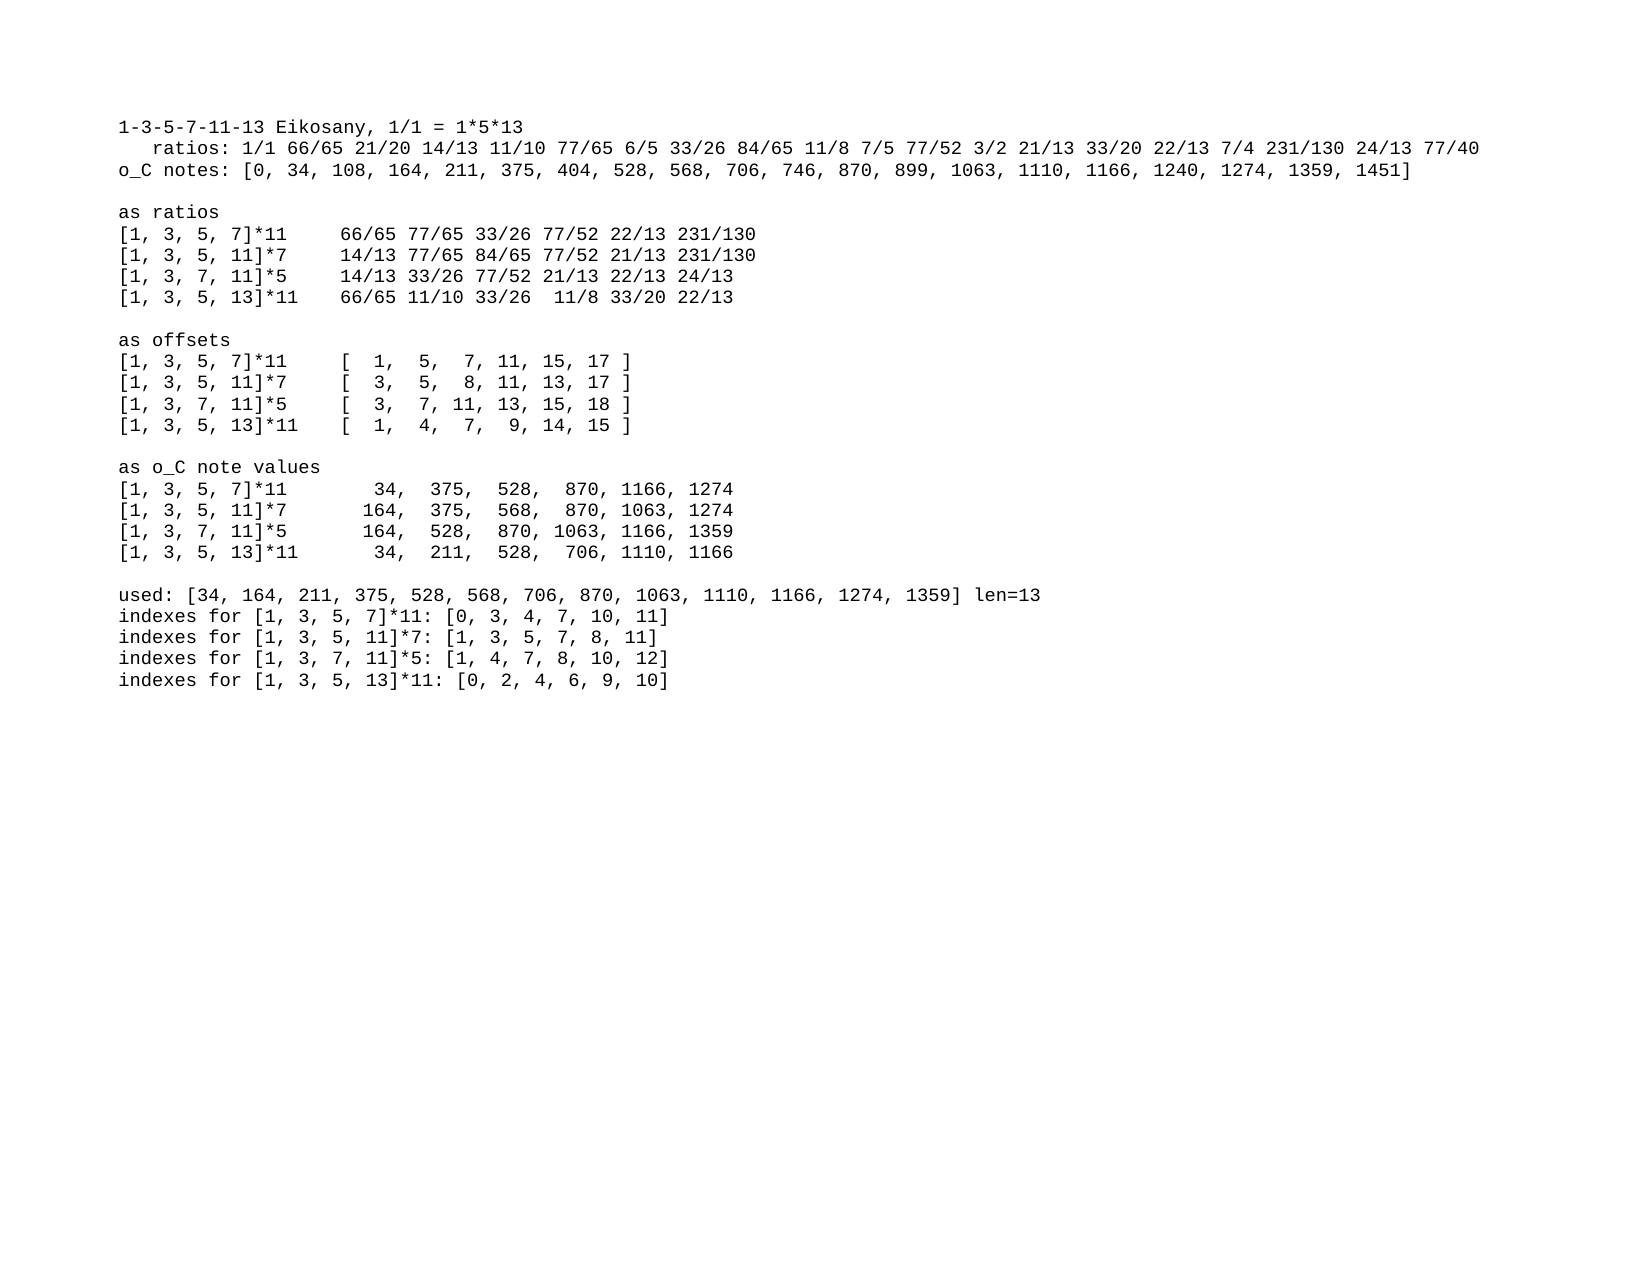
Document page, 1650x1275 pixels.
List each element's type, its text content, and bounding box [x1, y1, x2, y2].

text [1, 3, 7, 11]*5 14/13 33/26 77/52 21/13 22/13 24/13 [118, 267, 1532, 288]
text indexes for [1, 3, 5, 11]*7: [1, 3, 5, 7, 8, 11] [118, 628, 1532, 649]
text 1-3-5-7-11-13 Eikosany, 1/1 = 1*5*13 [118, 118, 1532, 139]
text as ratios [118, 203, 1532, 224]
text [1, 3, 5, 11]*7 [ 3, 5, 8, 11, 13, 17 ] [118, 373, 1532, 394]
text o_C notes: [0, 34, 108, 164, 211, 375, 404, 528, 568, 706, 746, 870, 899, 1063, 1110, 1166, 1240, 1274, 1359, 1451] [118, 161, 1532, 182]
text ratios: 1/1 66/65 21/20 14/13 11/10 77/65 6/5 33/26 84/65 11/8 7/5 77/52 3/2 21/13 33/20 22/13 7/4 231/130 24/13 77/40 [118, 139, 1532, 161]
text [1, 3, 5, 13]*11 [ 1, 4, 7, 9, 14, 15 ] [118, 416, 1532, 437]
text indexes for [1, 3, 7, 11]*5: [1, 4, 7, 8, 10, 12] [118, 649, 1532, 671]
text [1, 3, 5, 11]*7 164, 375, 568, 870, 1063, 1274 [118, 501, 1532, 522]
text used: [34, 164, 211, 375, 528, 568, 706, 870, 1063, 1110, 1166, 1274, 1359] len=13 [118, 586, 1532, 607]
text as o_C note values [118, 458, 1532, 479]
text indexes for [1, 3, 5, 13]*11: [0, 2, 4, 6, 9, 10] [118, 671, 1532, 692]
text [1, 3, 5, 11]*7 14/13 77/65 84/65 77/52 21/13 231/130 [118, 246, 1532, 267]
text [1, 3, 5, 7]*11 34, 375, 528, 870, 1166, 1274 [118, 479, 1532, 501]
text [1, 3, 7, 11]*5 [ 3, 7, 11, 13, 15, 18 ] [118, 394, 1532, 416]
text [1, 3, 7, 11]*5 164, 528, 870, 1063, 1166, 1359 [118, 522, 1532, 543]
text [1, 3, 5, 7]*11 66/65 77/65 33/26 77/52 22/13 231/130 [118, 224, 1532, 246]
text [1, 3, 5, 13]*11 66/65 11/10 33/26 11/8 33/20 22/13 [118, 288, 1532, 309]
text indexes for [1, 3, 5, 7]*11: [0, 3, 4, 7, 10, 11] [118, 607, 1532, 628]
text as offsets [118, 331, 1532, 352]
text [1, 3, 5, 7]*11 [ 1, 5, 7, 11, 15, 17 ] [118, 352, 1532, 373]
text [1, 3, 5, 13]*11 34, 211, 528, 706, 1110, 1166 [118, 543, 1532, 564]
